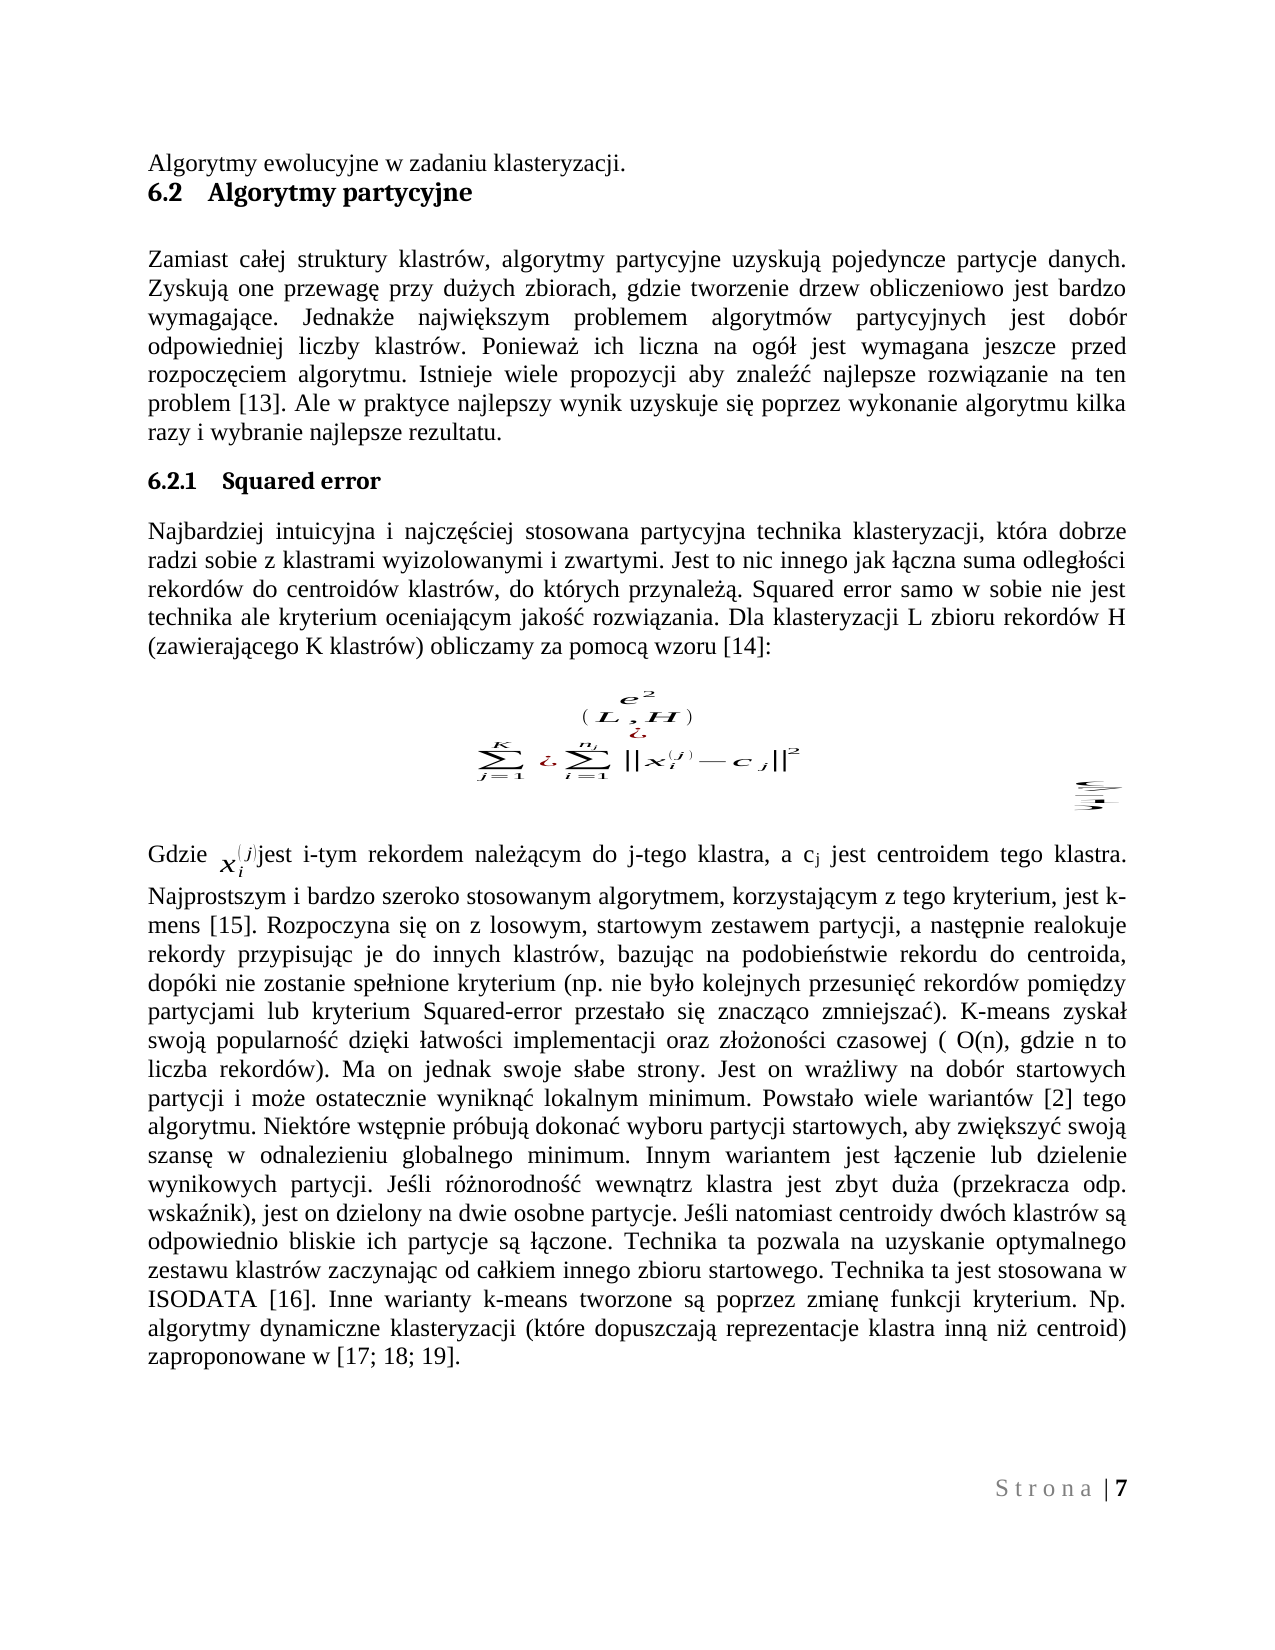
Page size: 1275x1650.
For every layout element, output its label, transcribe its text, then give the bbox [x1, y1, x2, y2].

subtitle Algorytmy partycyjne [148, 177, 1127, 208]
text Zamiast całej struktury klastrów, algorytmy partycyjne uzyskują pojedyncze partycje danych. Zyskują one przewagę przy dużych zbiorach, gdzie tworzenie drzew obliczeniowo jest bardzo wymagające. Jednakże największym problemem algorytmów partycyjnych jest dobór odpowiedniej liczby klastrów. Ponieważ ich liczna na ogół jest wymagana jeszcze przed rozpoczęciem algorytmu. Istnieje wiele propozycji aby znaleźć najlepsze rozwiązanie na ten problem [13]. Ale w praktyce najlepszy wynik uzyskuje się poprzez wykonanie algorytmu kilka razy i wybranie najlepsze rezultatu. [148, 244, 1127, 446]
subtitle Squared error [148, 467, 1127, 495]
text Najbardziej intuicyjna i najczęściej stosowana partycyjna technika klasteryzacji, która dobrze radzi sobie z klastrami wyizolowanymi i zwartymi. Jest to nic innego jak łączna suma odległości rekordów do centroidów klastrów, do których przynależą. Squared error samo w sobie nie jest technika ale kryterium oceniającym jakość rozwiązania. Dla klasteryzacji L zbioru rekordów H (zawierającego K klastrów) obliczamy za pomocą wzoru [14]: [148, 516, 1127, 660]
text Gdzie jest i-tym rekordem należącym do j-tego klastra, a cj jest centroidem tego klastra. Najprostszym i bardzo szeroko stosowanym algorytmem, korzystającym z tego kryterium, jest k-mens [15]. Rozpoczyna się on z losowym, startowym zestawem partycji, a następnie realokuje rekordy przypisując je do innych klastrów, bazując na podobieństwie rekordu do centroida, dopóki nie zostanie spełnione kryterium (np. nie było kolejnych przesunięć rekordów pomiędzy partycjami lub kryterium Squared-error przestało się znacząco zmniejszać). K-means zyskał swoją popularność dzięki łatwości implementacji oraz złożoności czasowej ( O(n), gdzie n to liczba rekordów). Ma on jednak swoje słabe strony. Jest on wrażliwy na dobór startowych partycji i może ostatecznie wyniknąć lokalnym minimum. Powstało wiele wariantów [2] tego algorytmu. Niektóre wstępnie próbują dokonać wyboru partycji startowych, aby zwiększyć swoją szansę w odnalezieniu globalnego minimum. Innym wariantem jest łączenie lub dzielenie wynikowych partycji. Jeśli różnorodność wewnątrz klastra jest zbyt duża (przekracza odp. wskaźnik), jest on dzielony na dwie osobne partycje. Jeśli natomiast centroidy dwóch klastrów są odpowiednio bliskie ich partycje są łączone. Technika ta pozwala na uzyskanie optymalnego zestawu klastrów zaczynając od całkiem innego zbioru startowego. Technika ta jest stosowana w ISODATA [16]. Inne warianty k-means tworzone są poprzez zmianę funkcji kryterium. Np. algorytmy dynamiczne klasteryzacji (które dopuszczają reprezentacje klastra inną niż centroid) zaproponowane w [17; 18; 19]. [148, 839, 1127, 1370]
